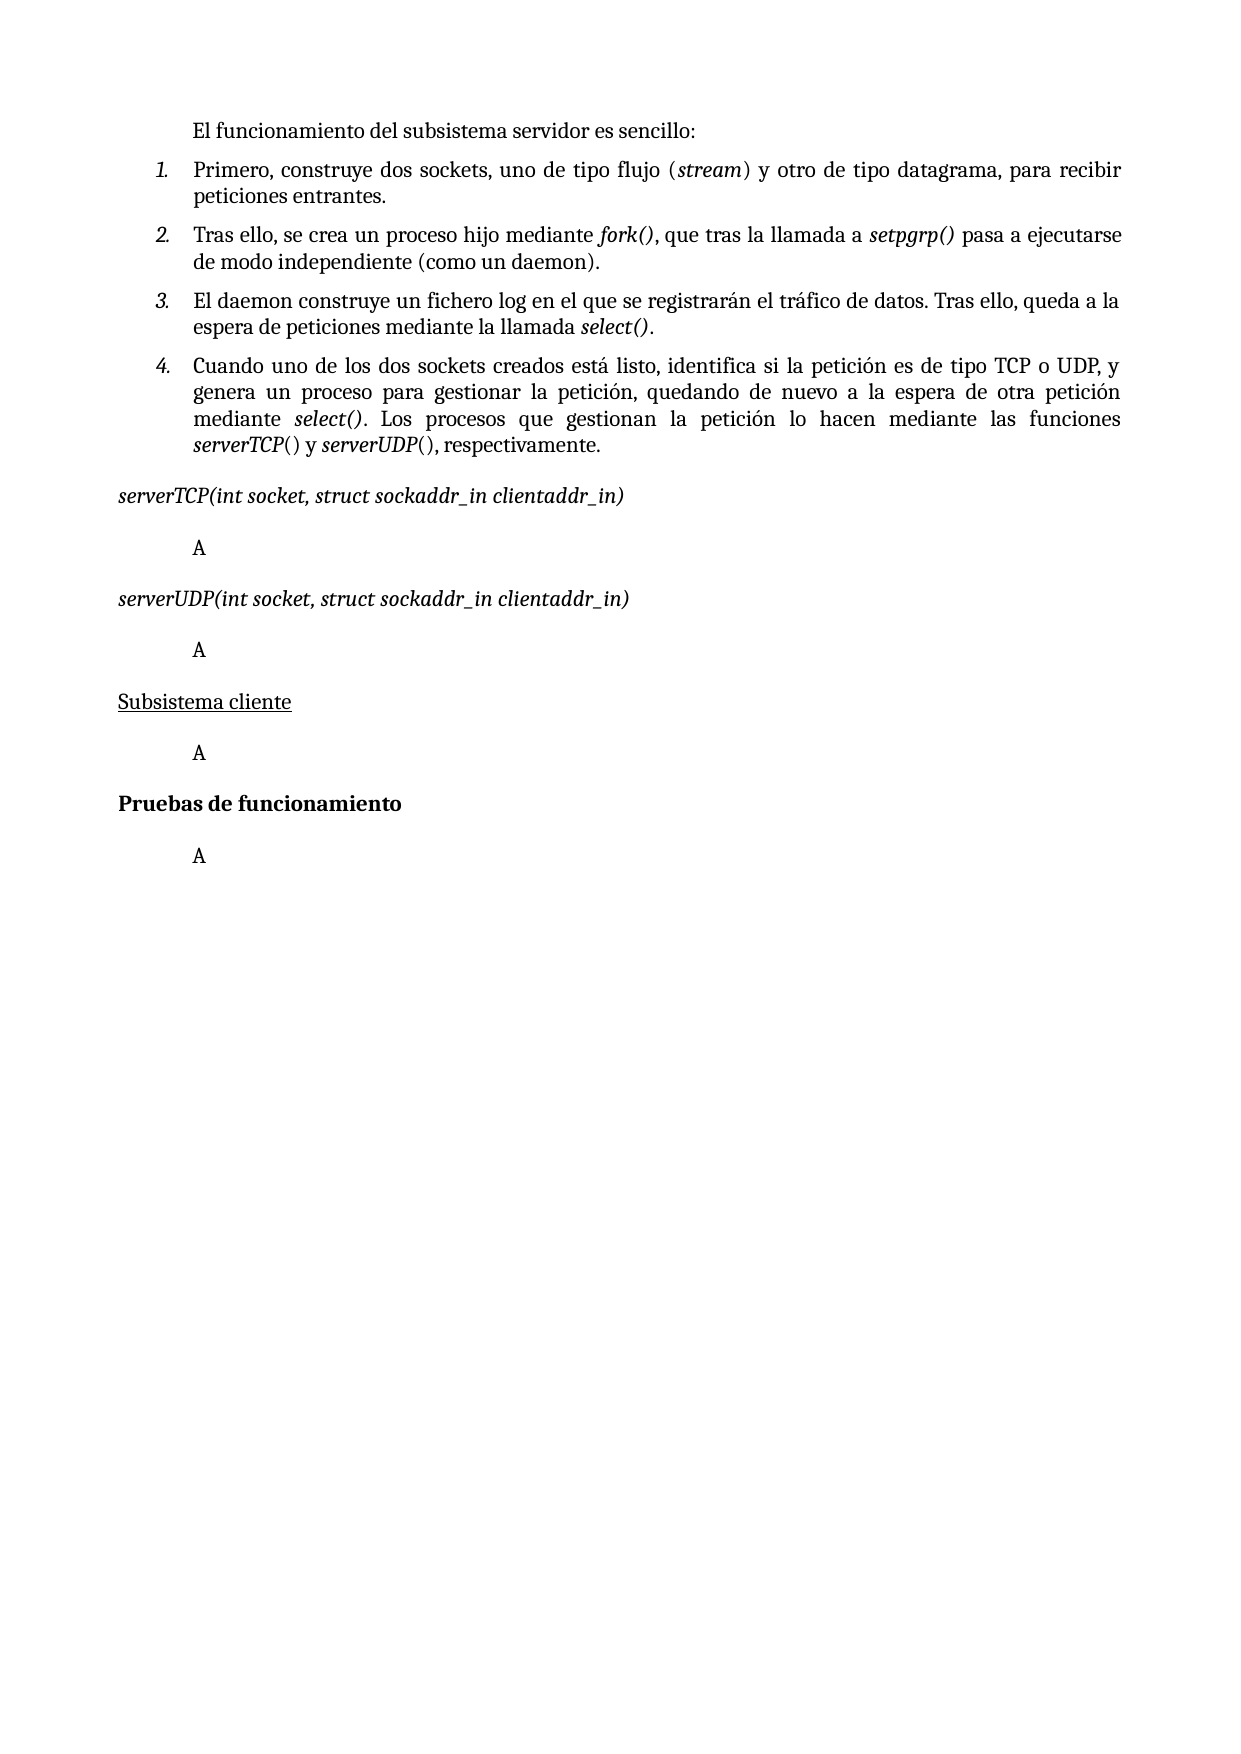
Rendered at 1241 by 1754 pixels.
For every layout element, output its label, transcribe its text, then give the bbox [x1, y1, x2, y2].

text serverUDP(int socket, struct sockaddr_in clientaddr_in) [118, 586, 1122, 612]
text A [118, 740, 1122, 766]
text A [118, 637, 1122, 663]
text A [118, 842, 1122, 869]
text Subsistema cliente [118, 688, 1122, 715]
list Primero, construye dos sockets, uno de tipo flujo (stream) y otro de tipo datagrama, para recibir peticiones entrantes. [156, 157, 1122, 210]
list Tras ello, se crea un proceso hijo mediante fork(), que tras la llamada a setpgrp() pasa a ejecutarse de modo independiente (como un daemon). [156, 222, 1122, 275]
text El funcionamiento del subsistema servidor es sencillo: [118, 118, 1122, 144]
list El daemon construye un fichero log en el que se registrarán el tráfico de datos. Tras ello, queda a la espera de peticiones mediante la llamada select(). [156, 287, 1122, 340]
text Pruebas de funcionamiento [118, 791, 1122, 817]
list Cuando uno de los dos sockets creados está listo, identifica si la petición es de tipo TCP o UDP, y genera un proceso para gestionar la petición, quedando de nuevo a la espera de otra petición mediante select(). Los procesos que gestionan la petición lo hacen mediante las funciones serverTCP() y serverUDP(), respectivamente. [156, 353, 1122, 458]
text A [118, 534, 1122, 561]
text serverTCP(int socket, struct sockaddr_in clientaddr_in) [118, 483, 1122, 509]
